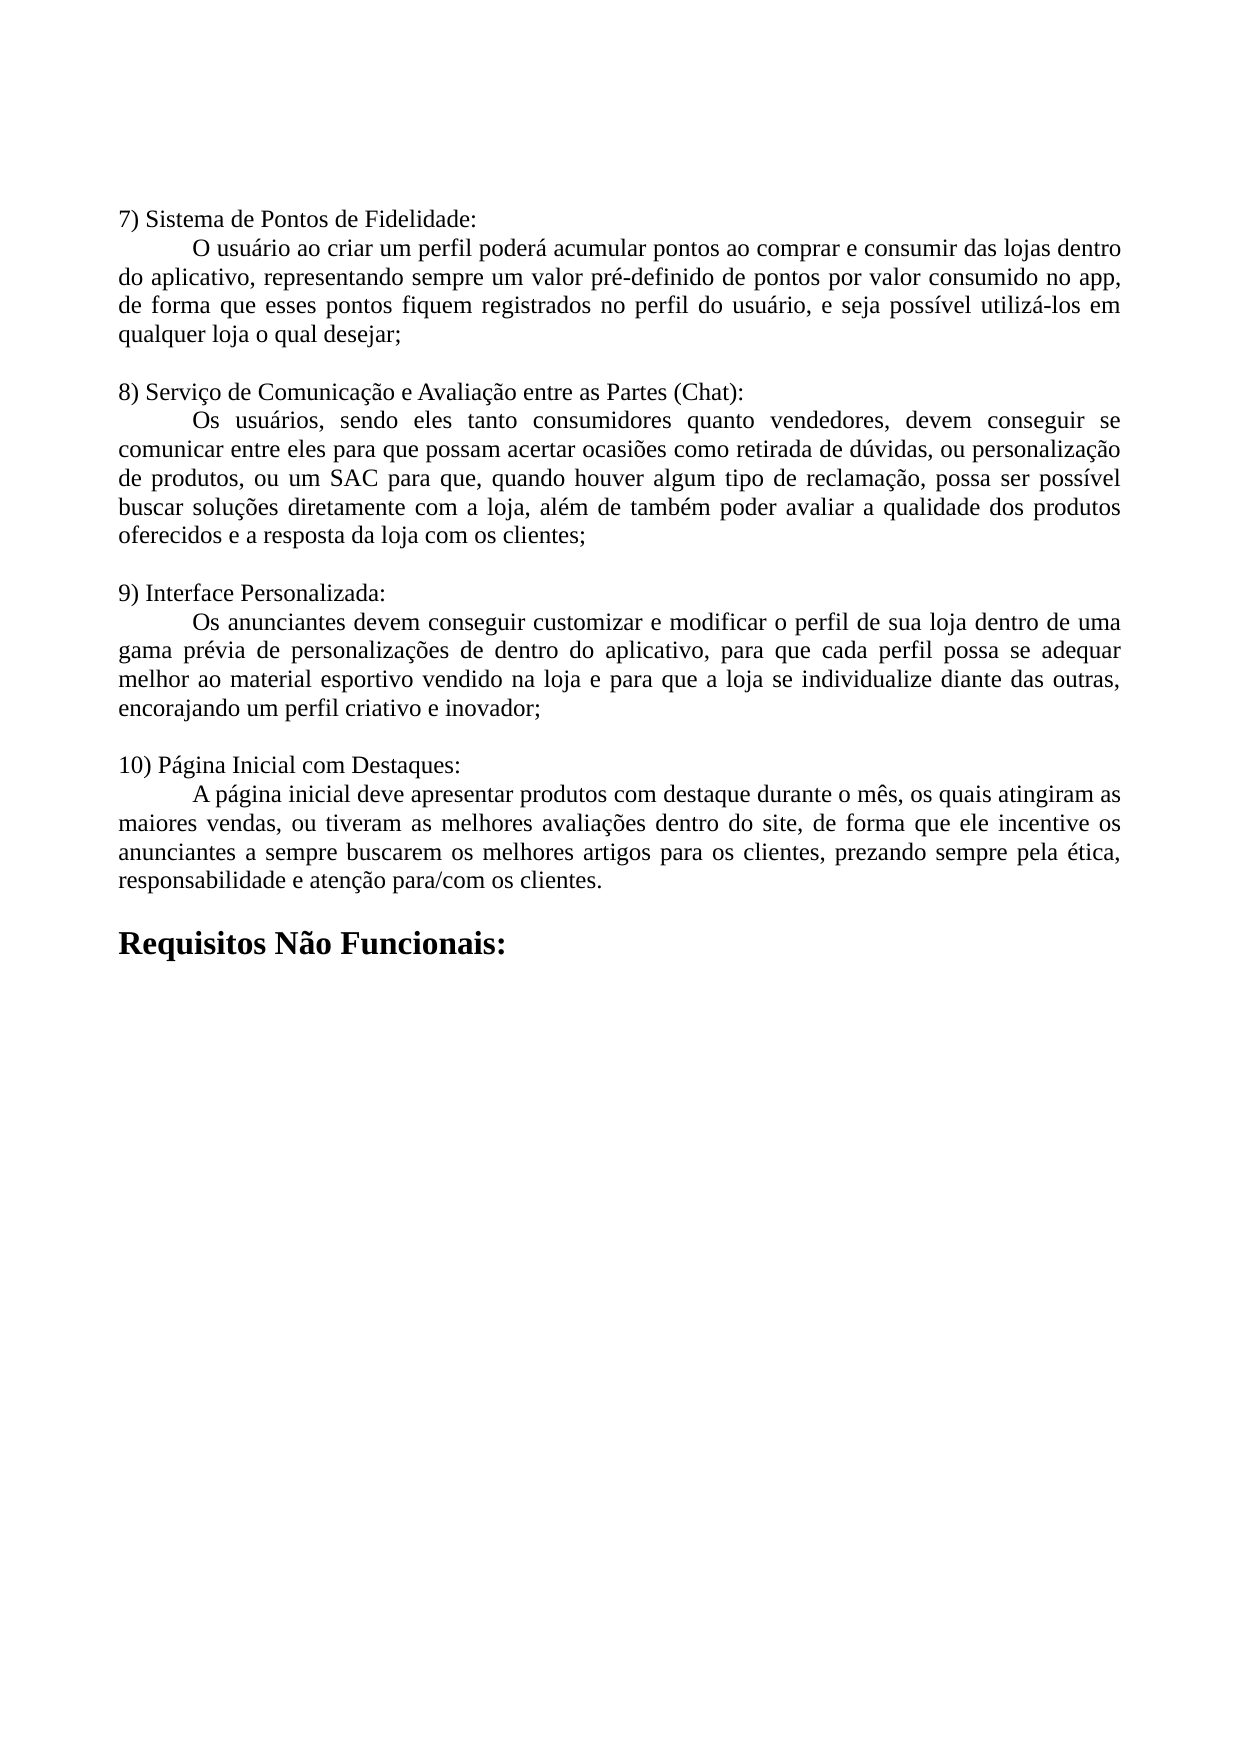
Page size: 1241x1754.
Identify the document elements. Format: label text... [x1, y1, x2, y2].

text 7) Sistema de Pontos de Fidelidade: [118, 204, 1122, 233]
text 9) Interface Personalizada: [118, 578, 1122, 607]
text Os anunciantes devem conseguir customizar e modificar o perfil de sua loja dentro de uma gama prévia de personalizações de dentro do aplicativo, para que cada perfil possa se adequar melhor ao material esportivo vendido na loja e para que a loja se individualize diante das outras, encorajando um perfil criativo e inovador; [118, 607, 1122, 722]
text 8) Serviço de Comunicação e Avaliação entre as Partes (Chat): [118, 377, 1122, 406]
text Os usuários, sendo eles tanto consumidores quanto vendedores, devem conseguir se comunicar entre eles para que possam acertar ocasiões como retirada de dúvidas, ou personalização de produtos, ou um SAC para que, quando houver algum tipo de reclamação, possa ser possível buscar soluções diretamente com a loja, além de também poder avaliar a qualidade dos produtos oferecidos e a resposta da loja com os clientes; [118, 406, 1122, 549]
text 10) Página Inicial com Destaques: [118, 751, 1122, 779]
text Requisitos Não Funcionais: [118, 923, 1122, 961]
text A página inicial deve apresentar produtos com destaque durante o mês, os quais atingiram as maiores vendas, ou tiveram as melhores avaliações dentro do site, de forma que ele incentive os anunciantes a sempre buscarem os melhores artigos para os clientes, prezando sempre pela ética, responsabilidade e atenção para/com os clientes. [118, 779, 1122, 894]
text O usuário ao criar um perfil poderá acumular pontos ao comprar e consumir das lojas dentro do aplicativo, representando sempre um valor pré-definido de pontos por valor consumido no app, de forma que esses pontos fiquem registrados no perfil do usuário, e seja possível utilizá-los em qualquer loja o qual desejar; [118, 233, 1122, 348]
